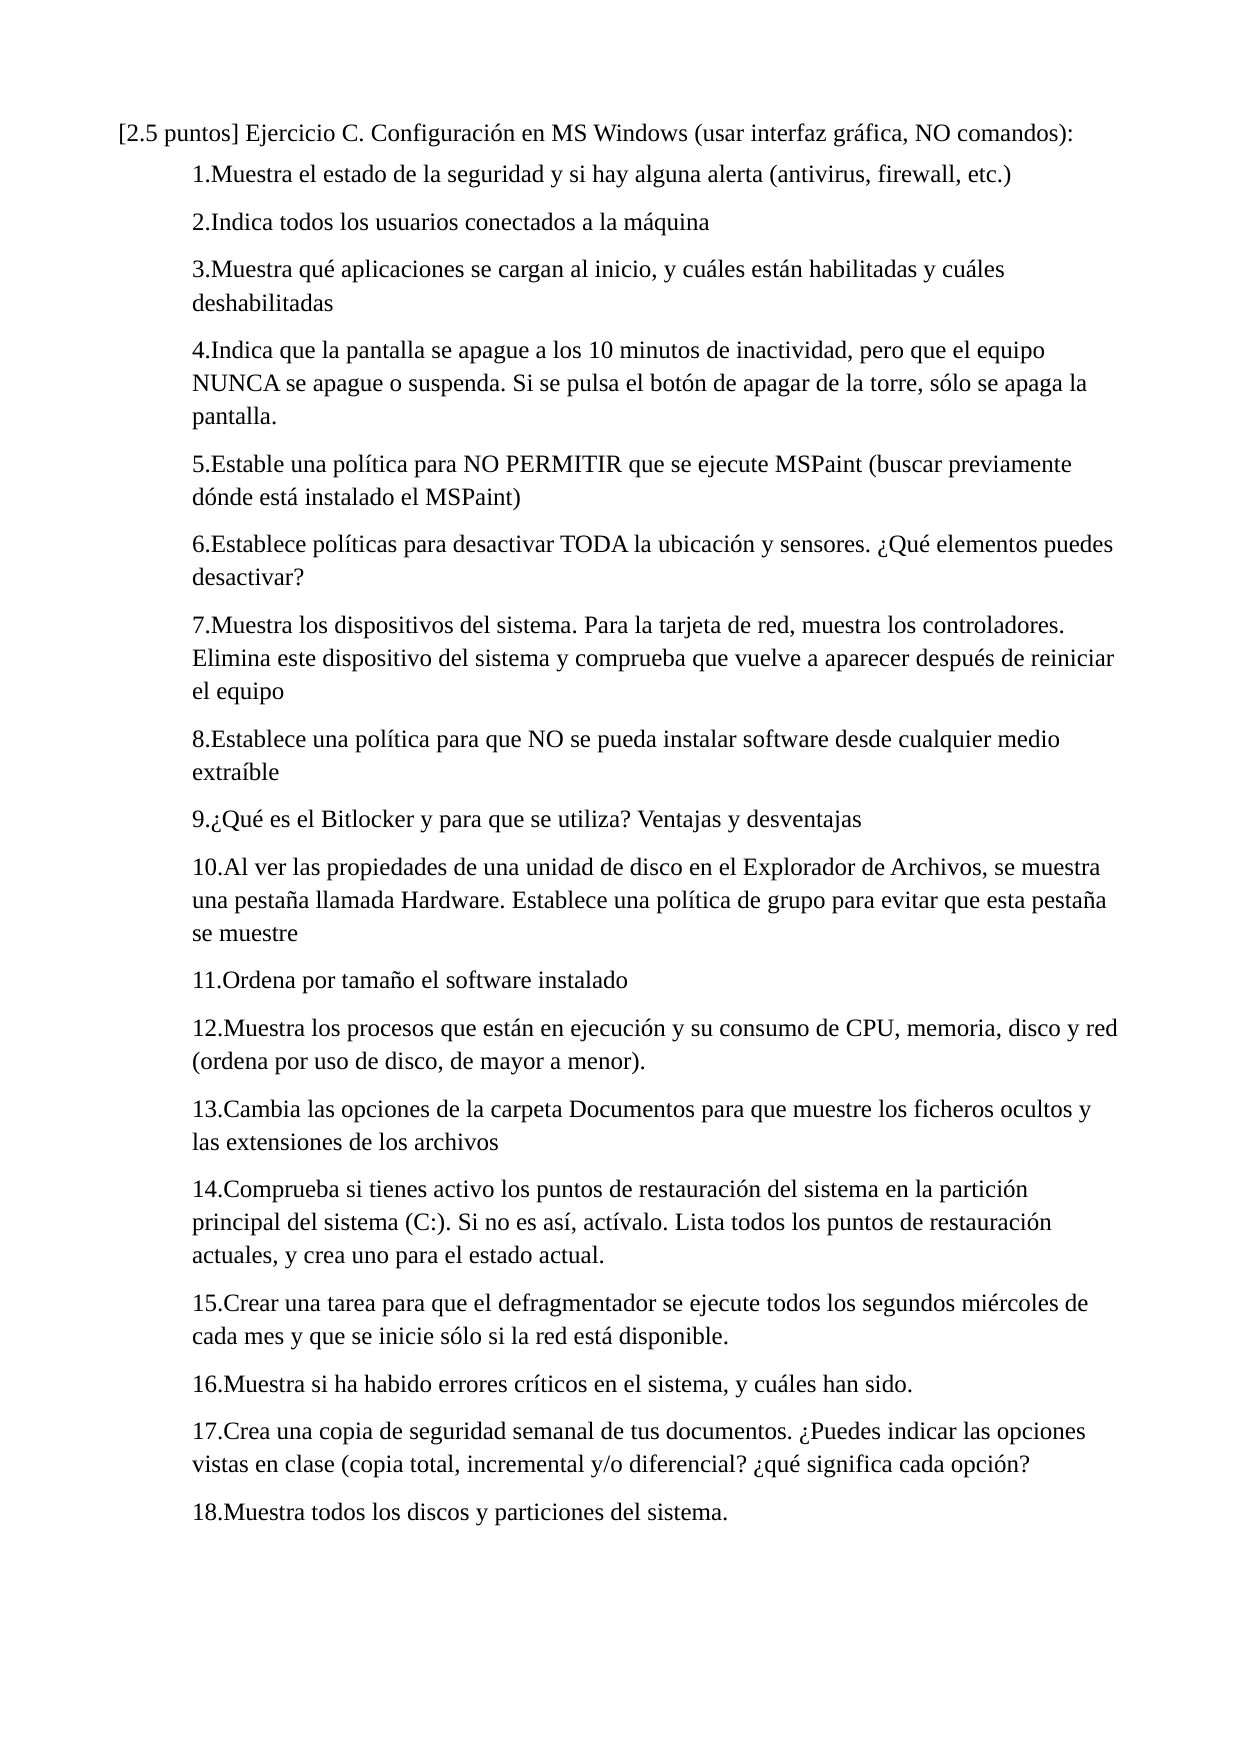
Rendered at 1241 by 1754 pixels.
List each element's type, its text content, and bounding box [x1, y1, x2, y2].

list Muestra el estado de la seguridad y si hay alguna alerta (antivirus, firewall, etc.) [118, 159, 1122, 188]
list Crea una copia de seguridad semanal de tus documentos. ¿Puedes indicar las opciones vistas en clase (copia total, incremental y/o diferencial? ¿qué significa cada opción? [118, 1416, 1122, 1478]
list Muestra los dispositivos del sistema. Para la tarjeta de red, muestra los controladores. Elimina este dispositivo del sistema y comprueba que vuelve a aparecer después de reiniciar el equipo [118, 610, 1122, 705]
list Estable una política para NO PERMITIR que se ejecute MSPaint (buscar previamente dónde está instalado el MSPaint) [118, 449, 1122, 511]
list Establece políticas para desactivar TODA la ubicación y sensores. ¿Qué elementos puedes desactivar? [118, 529, 1122, 591]
list Cambia las opciones de la carpeta Documentos para que muestre los ficheros ocultos y las extensiones de los archivos [118, 1094, 1122, 1156]
list Muestra si ha habido errores críticos en el sistema, y cuáles han sido. [118, 1369, 1122, 1397]
list Muestra los procesos que están en ejecución y su consumo de CPU, memoria, disco y red (ordena por uso de disco, de mayor a menor). [118, 1013, 1122, 1075]
list Al ver las propiedades de una unidad de disco en el Explorador de Archivos, se muestra una pestaña llamada Hardware. Establece una política de grupo para evitar que esta pestaña se muestre [118, 852, 1122, 947]
list Indica que la pantalla se apague a los 10 minutos de inactividad, pero que el equipo NUNCA se apague o suspenda. Si se pulsa el botón de apagar de la torre, sólo se apaga la pantalla. [118, 335, 1122, 430]
list Crear una tarea para que el defragmentador se ejecute todos los segundos miércoles de cada mes y que se inicie sólo si la red está disponible. [118, 1288, 1122, 1350]
list Ordena por tamaño el software instalado [118, 966, 1122, 994]
list Establece una política para que NO se pueda instalar software desde cualquier medio extraíble [118, 724, 1122, 786]
list ¿Qué es el Bitlocker y para que se utiliza? Ventajas y desventajas [118, 804, 1122, 833]
list Comprueba si tienes activo los puntos de restauración del sistema en la partición principal del sistema (C:). Si no es así, actívalo. Lista todos los puntos de restauración actuales, y crea uno para el estado actual. [118, 1174, 1122, 1269]
subtitle [2.5 puntos] Ejercicio C. Configuración en MS Windows (usar interfaz gráfica, NO comandos): [118, 118, 1122, 147]
list Muestra todos los discos y particiones del sistema. [118, 1497, 1122, 1526]
list Indica todos los usuarios conectados a la máquina [118, 207, 1122, 236]
list Muestra qué aplicaciones se cargan al inicio, y cuáles están habilitadas y cuáles deshabilitadas [118, 254, 1122, 316]
